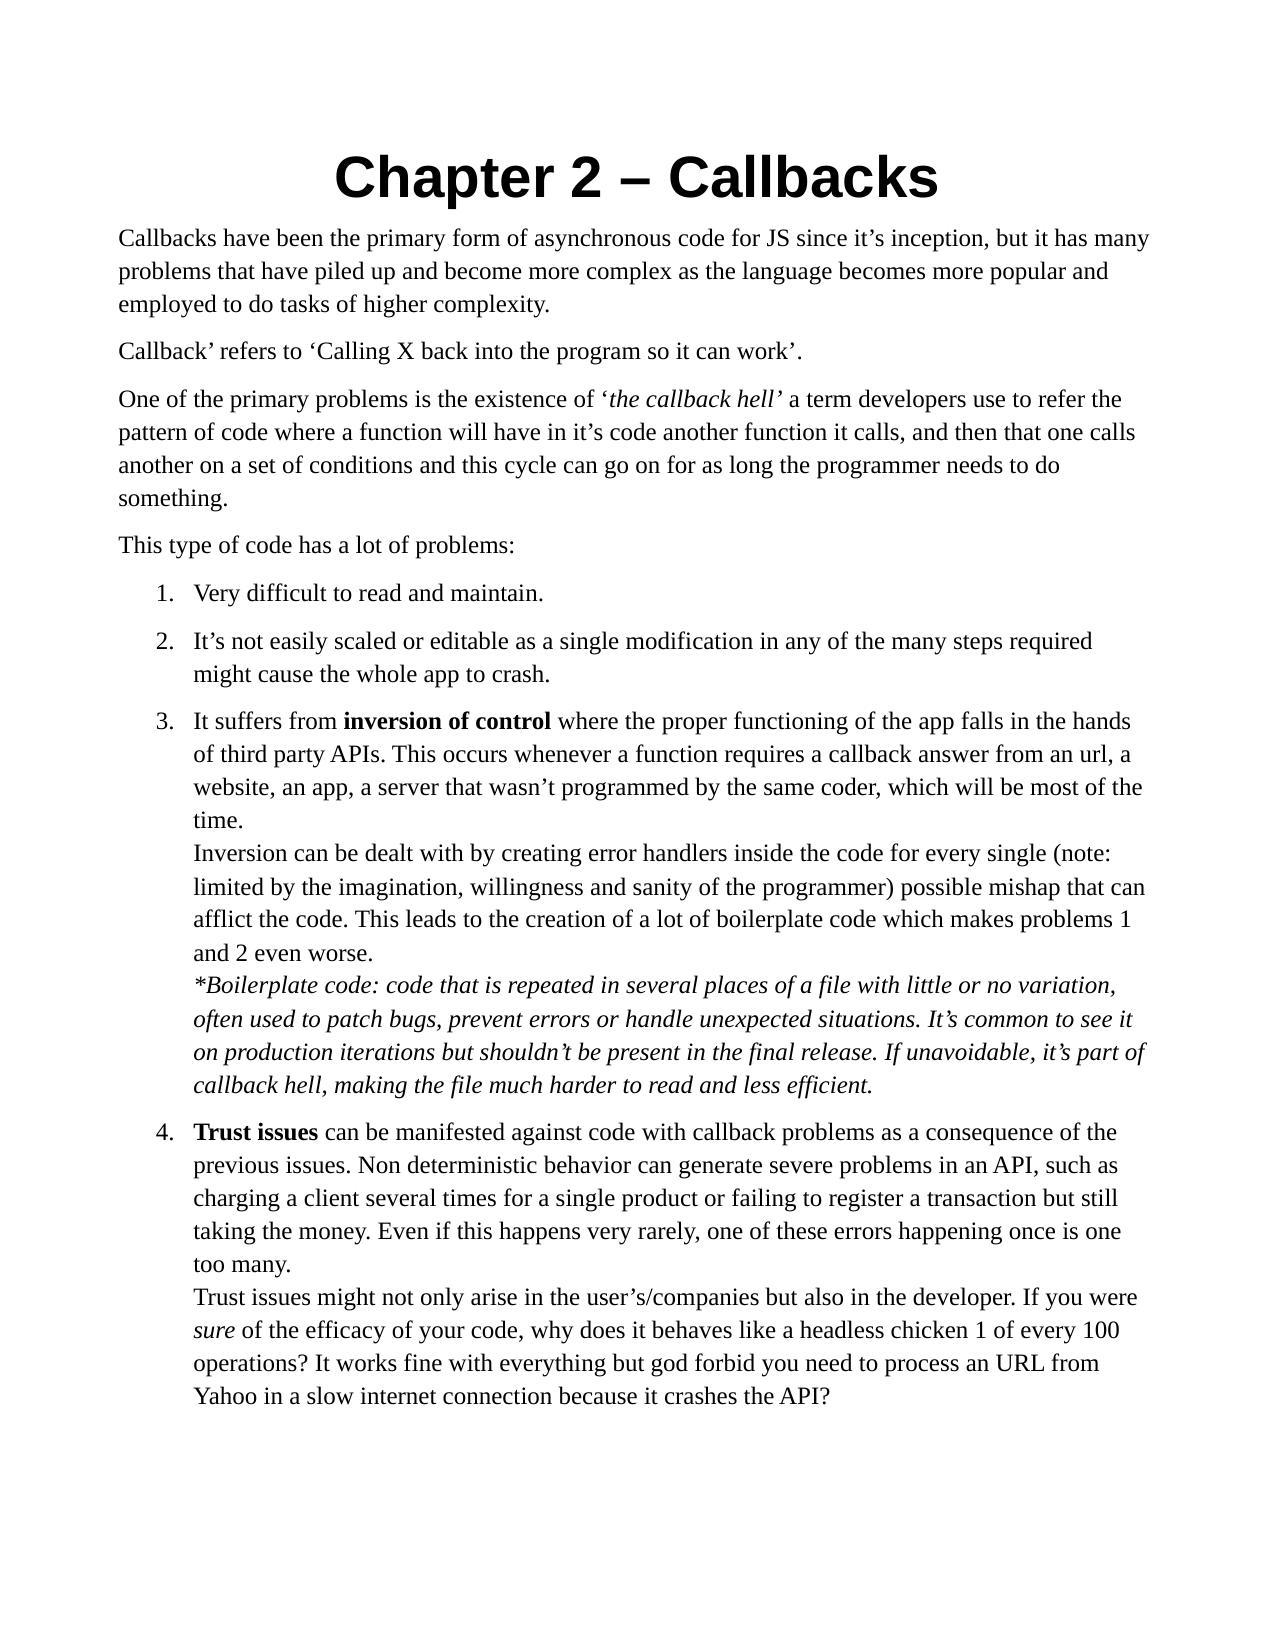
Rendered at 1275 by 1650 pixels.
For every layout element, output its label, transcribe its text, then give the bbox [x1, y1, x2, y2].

list Very difficult to read and maintain. [156, 578, 1157, 607]
text This type of code has a lot of problems: [118, 531, 1157, 559]
list Trust issues can be manifested against code with callback problems as a consequence of the previous issues. Non deterministic behavior can generate severe problems in an API, such as charging a client several times for a single product or failing to register a transaction but still taking the money. Even if this happens very rarely, one of these errors happening once is one too many. Trust issues might not only arise in the user’s/companies but also in the developer. If you were sure of the efficacy of your code, why does it behaves like a headless chicken 1 of every 100 operations? It works fine with everything but god forbid you need to process an URL from Yahoo in a slow internet connection because it crashes the API? [156, 1117, 1157, 1443]
title Chapter 2 – Callbacks [118, 143, 1157, 210]
text Callbacks have been the primary form of asynchronous code for JS since it’s inception, but it has many problems that have piled up and become more complex as the language becomes more popular and employed to do tasks of higher complexity. [118, 223, 1157, 317]
text Callback’ refers to ‘Calling X back into the program so it can work’. [118, 336, 1157, 365]
list It suffers from inversion of control where the proper functioning of the app falls in the hands of third party APIs. This occurs whenever a function requires a callback answer from an url, a website, an app, a server that wasn’t programmed by the same coder, which will be most of the time. Inversion can be dealt with by creating error handlers inside the code for every single (note: limited by the imagination, willingness and sanity of the programmer) possible mishap that can afflict the code. This leads to the creation of a lot of boilerplate code which makes problems 1 and 2 even worse. *Boilerplate code: code that is repeated in several places of a file with little or no variation, often used to patch bugs, prevent errors or handle unexpected situations. It’s common to see it on production iterations but shouldn’t be present in the final release. If unavoidable, it’s part of callback hell, making the file much harder to read and less efficient. [156, 706, 1157, 1098]
text One of the primary problems is the existence of ‘the callback hell’ a term developers use to refer the pattern of code where a function will have in it’s code another function it calls, and then that one calls another on a set of conditions and this cycle can go on for as long the programmer needs to do something. [118, 384, 1157, 512]
list It’s not easily scaled or editable as a single modification in any of the many steps required might cause the whole app to crash. [156, 626, 1157, 688]
